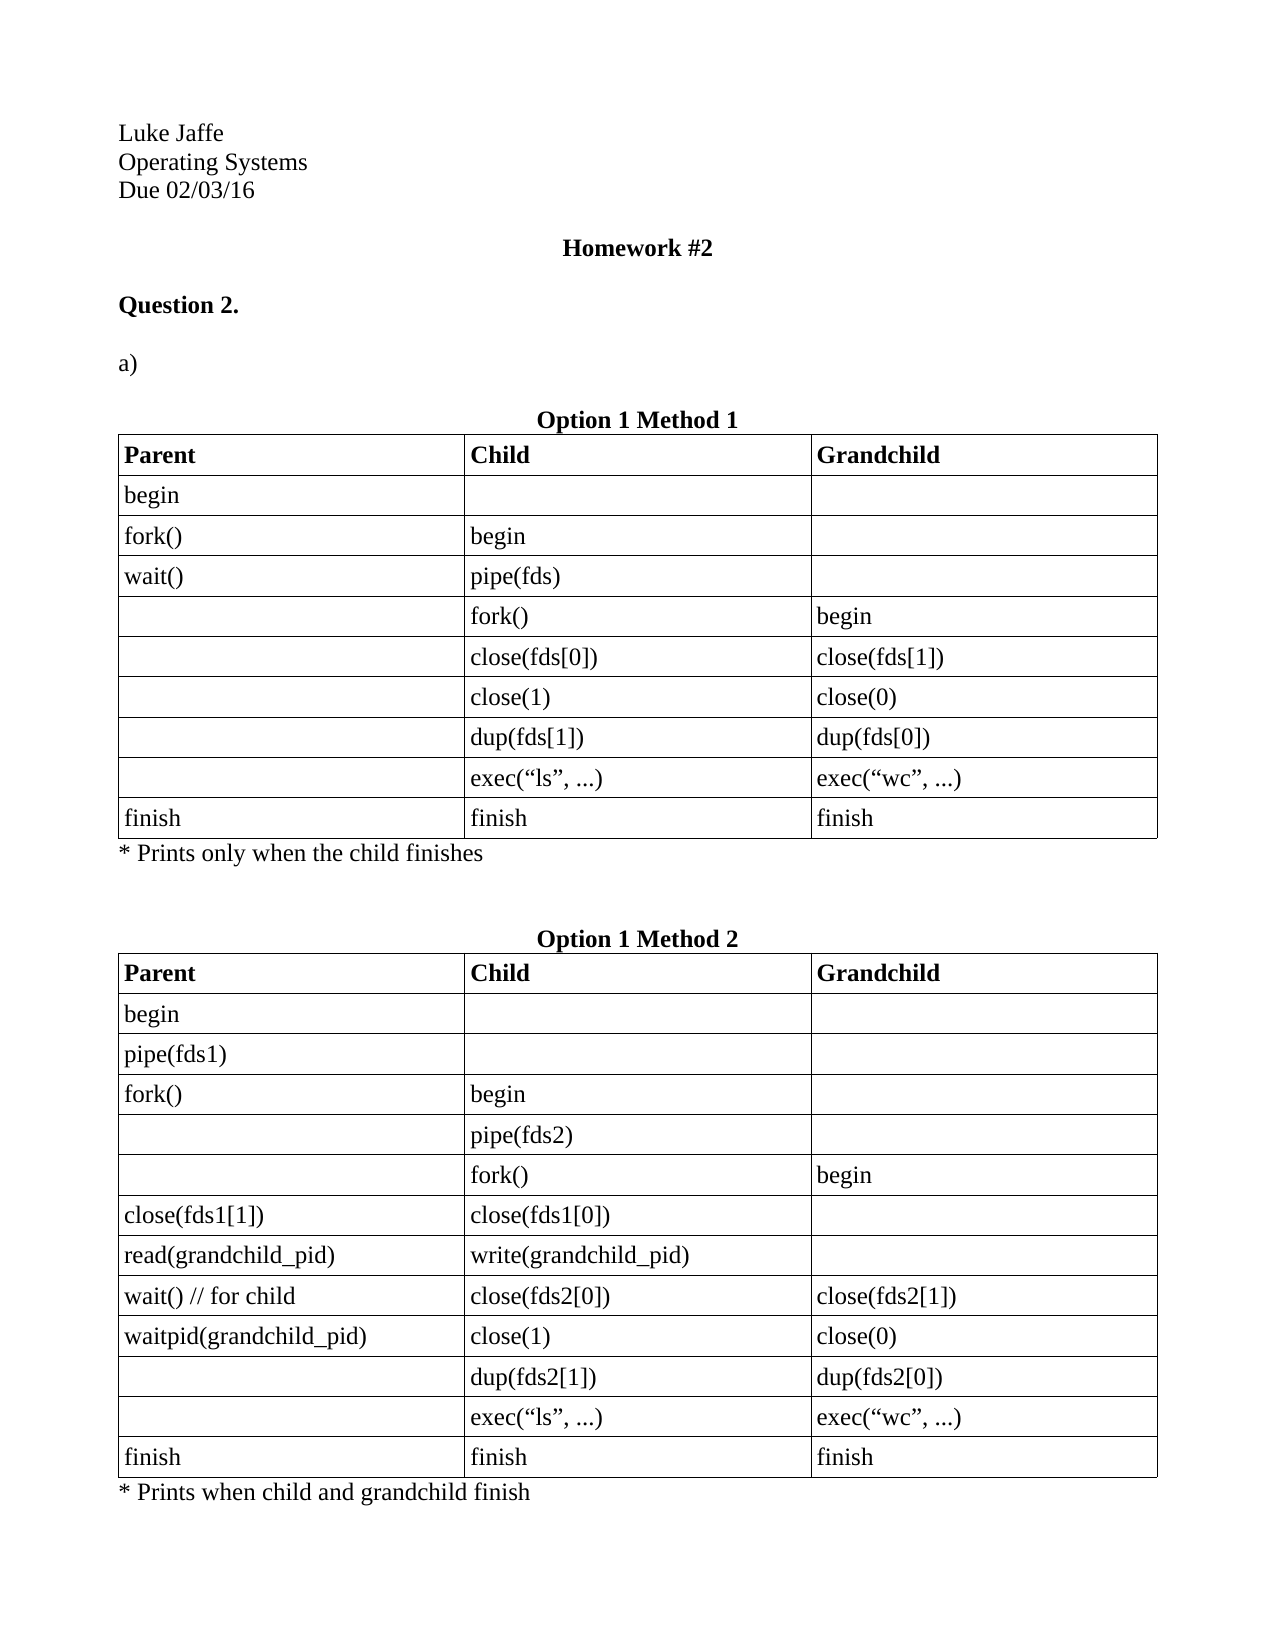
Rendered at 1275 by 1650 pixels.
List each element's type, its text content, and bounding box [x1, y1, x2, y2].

table_cell fork() [465, 1155, 811, 1194]
table_header Grandchild [812, 435, 1157, 475]
table_cell [119, 1115, 464, 1154]
table_cell read(grandchild_pid) [119, 1236, 464, 1275]
table_cell begin [119, 994, 464, 1033]
table_cell close(fds1[0]) [465, 1196, 811, 1235]
table_header Parent [119, 954, 464, 993]
table_cell pipe(fds) [465, 556, 811, 596]
table_cell [812, 994, 1157, 1033]
table_cell exec(“wc”, ...) [812, 1397, 1157, 1436]
table_cell [812, 1196, 1157, 1235]
table_cell [119, 718, 464, 757]
table_cell write(grandchild_pid) [465, 1236, 811, 1275]
table_cell [812, 1115, 1157, 1154]
text Option 1 Method 2 [118, 924, 1157, 953]
table_cell [119, 1397, 464, 1436]
table_cell finish [465, 1437, 811, 1477]
table_cell begin [119, 476, 464, 515]
text a) [118, 348, 1157, 377]
table_cell [119, 1155, 464, 1194]
table_cell close(fds2[1]) [812, 1276, 1157, 1315]
table_cell fork() [465, 597, 811, 636]
table_cell [465, 1034, 811, 1073]
table_cell dup(fds2[0]) [812, 1357, 1157, 1396]
table_cell close(1) [465, 677, 811, 717]
text Due 02/03/16 [118, 176, 1157, 204]
text Question 2. [118, 291, 1157, 319]
table_cell [465, 994, 811, 1033]
table_cell [465, 476, 811, 515]
table_cell finish [465, 798, 811, 837]
table_cell dup(fds[1]) [465, 718, 811, 757]
table_header Child [465, 435, 811, 475]
table_cell wait() // for child [119, 1276, 464, 1315]
table_cell pipe(fds2) [465, 1115, 811, 1154]
table_cell [119, 1357, 464, 1396]
table_cell exec(“wc”, ...) [812, 758, 1157, 797]
table_cell exec(“ls”, ...) [465, 1397, 811, 1436]
table_cell close(fds2[0]) [465, 1276, 811, 1315]
table_cell [119, 677, 464, 717]
table_cell finish [119, 798, 464, 837]
table_cell [119, 637, 464, 676]
text Homework #2 [118, 233, 1157, 262]
table_cell begin [465, 516, 811, 555]
table_cell close(0) [812, 1316, 1157, 1356]
table_cell [812, 516, 1157, 555]
table_cell dup(fds[0]) [812, 718, 1157, 757]
table_cell finish [812, 1437, 1157, 1477]
table_cell close(fds[1]) [812, 637, 1157, 676]
table_cell [812, 1075, 1157, 1114]
table_cell finish [812, 798, 1157, 837]
text * Prints when child and grandchild finish [118, 1478, 1157, 1506]
table_cell [119, 597, 464, 636]
table_cell waitpid(grandchild_pid) [119, 1316, 464, 1356]
table_cell [812, 1236, 1157, 1275]
table_cell dup(fds2[1]) [465, 1357, 811, 1396]
table_cell begin [465, 1075, 811, 1114]
table_cell begin [812, 1155, 1157, 1194]
table_cell wait() [119, 556, 464, 596]
table_cell exec(“ls”, ...) [465, 758, 811, 797]
table_cell finish [119, 1437, 464, 1477]
table_header Child [465, 954, 811, 993]
table_header Parent [119, 435, 464, 475]
text Option 1 Method 1 [118, 406, 1157, 434]
table_cell fork() [119, 1075, 464, 1114]
table_cell pipe(fds1) [119, 1034, 464, 1073]
table_cell fork() [119, 516, 464, 555]
table_cell close(0) [812, 677, 1157, 717]
table_cell close(fds1[1]) [119, 1196, 464, 1235]
text * Prints only when the child finishes [118, 839, 1157, 866]
table_cell close(fds[0]) [465, 637, 811, 676]
table_header Grandchild [812, 954, 1157, 993]
table_cell close(1) [465, 1316, 811, 1356]
table_cell [812, 476, 1157, 515]
text Operating Systems [118, 147, 1157, 176]
table_cell begin [812, 597, 1157, 636]
table_cell [812, 556, 1157, 596]
table_cell [119, 758, 464, 797]
text Luke Jaffe [118, 118, 1157, 147]
table_cell [812, 1034, 1157, 1073]
